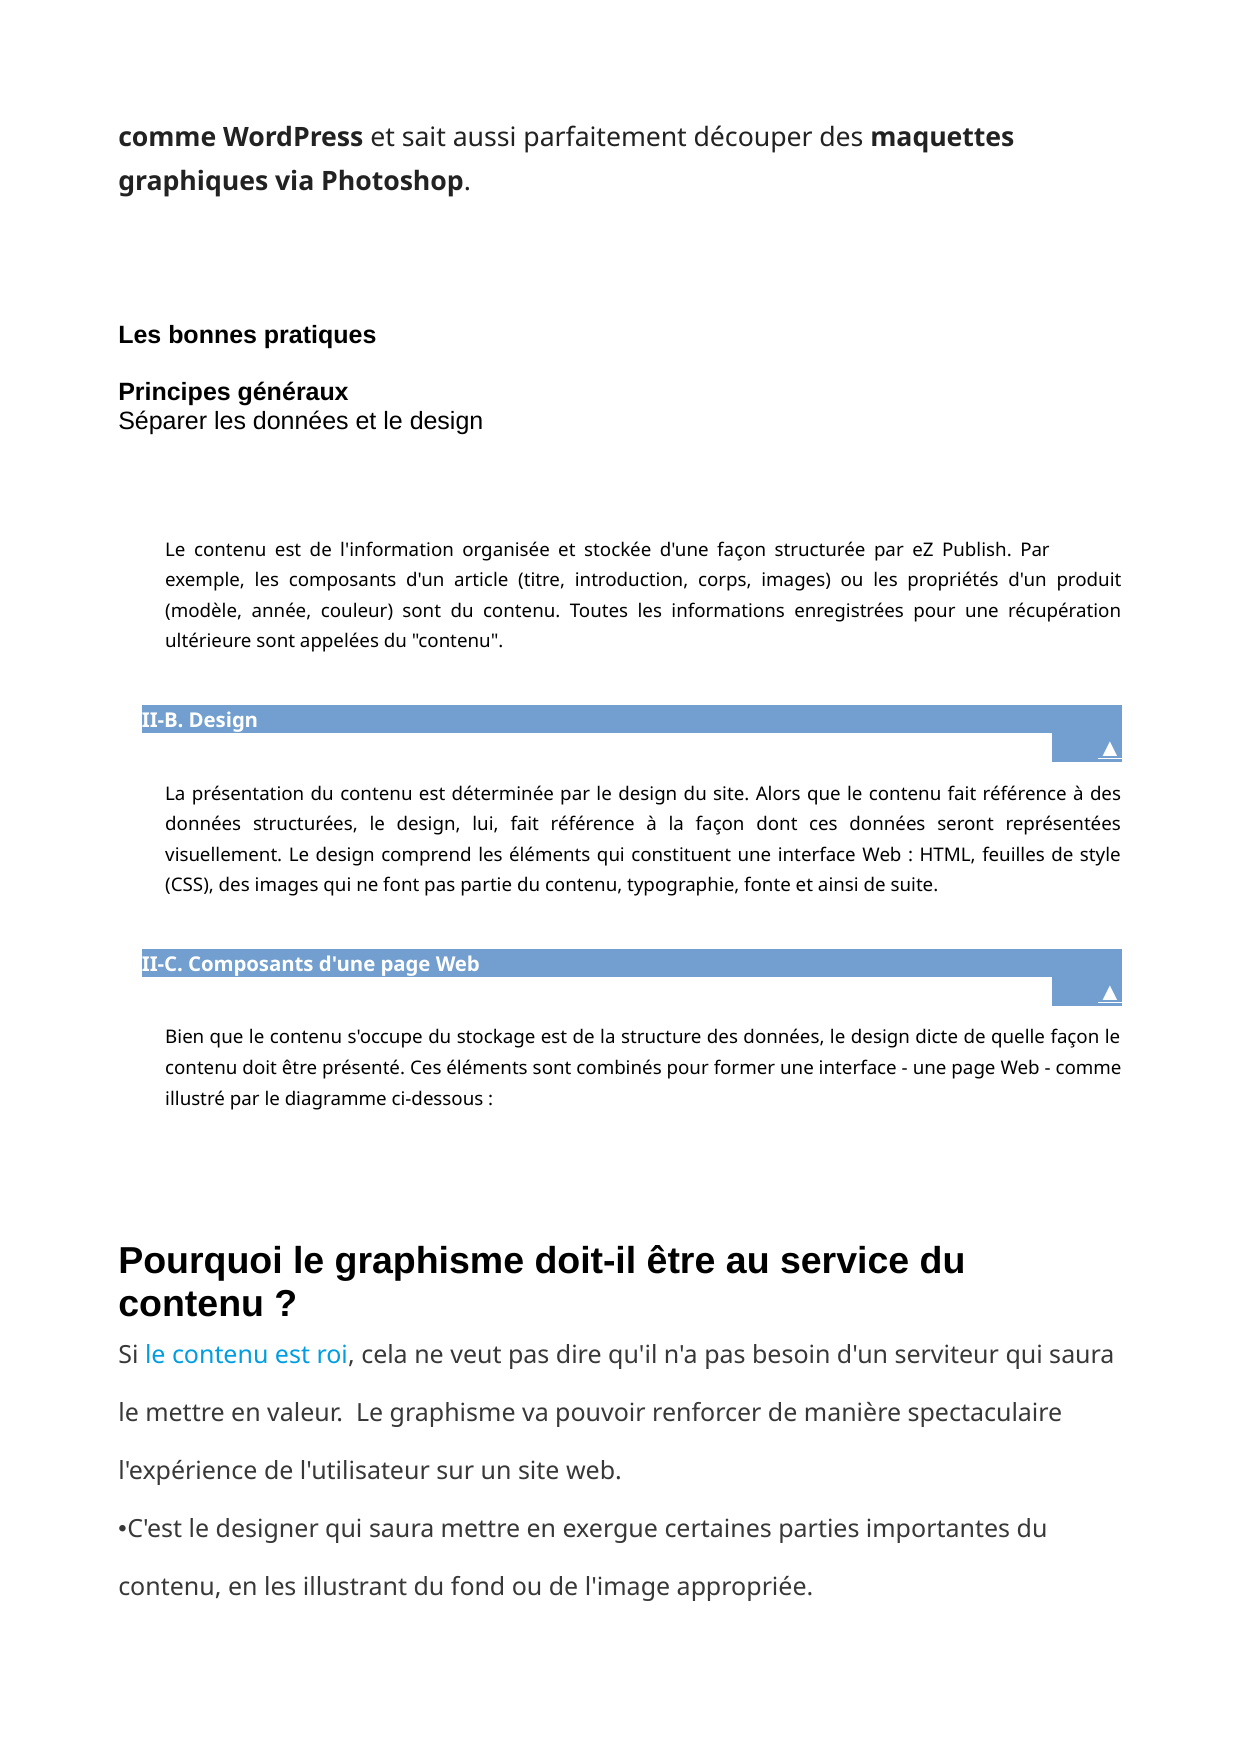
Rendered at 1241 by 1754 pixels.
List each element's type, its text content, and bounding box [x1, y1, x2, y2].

text La présentation du contenu est déterminée par le design du site. Alors que le contenu fait référence à des données structurées, le design, lui, fait référence à la façon dont ces données seront représentées visuellement. Le design comprend les éléments qui constituent une interface Web : HTML, feuilles de style (CSS), des images qui ne font pas partie du contenu, typographie, fonte et ainsi de suite. [165, 780, 1122, 897]
text Principes généraux [118, 377, 1122, 406]
text Si le contenu est roi, cela ne veut pas dire qu'il n'a pas besoin d'un serviteur qui saura le mettre en valeur. Le graphisme va pouvoir renforcer de manière spectaculaire l'expérience de l'utilisateur sur un site web. [118, 1337, 1122, 1487]
text Le contenu est de l'information organisée et stockée d'une façon structurée par eZ Publish. Par exemple, les composants d'un article (titre, introduction, corps, images) ou les propriétés d'un produit (modèle, année, couleur) sont du contenu. Toutes les informations enregistrées pour une récupération ultérieure sont appelées du "contenu". [165, 536, 1122, 653]
text Bien que le contenu s'occupe du stockage est de la structure des données, le design dicte de quelle façon le contenu doit être présenté. Ces éléments sont combinés pour former une interface - une page Web - comme illustré par le diagramme ci-dessous : [165, 1024, 1122, 1111]
text comme WordPress et sait aussi parfaitement découper des maquettes graphiques via Photoshop. [118, 118, 1122, 198]
subtitle II-C. Composants d'une page Web [142, 949, 1122, 977]
text ▲ [1052, 733, 1122, 762]
text ▲ [1052, 977, 1122, 1006]
list C'est le designer qui saura mettre en exergue certaines parties importantes du contenu, en les illustrant du fond ou de l'image appropriée. [118, 1511, 1122, 1603]
text ▲ [1052, 508, 1122, 536]
subtitle Contenu [118, 484, 1122, 508]
subtitle II-B. Design [142, 705, 1122, 733]
subtitle Pourquoi le graphisme doit-il être au service du contenu ? [118, 1238, 1122, 1324]
text Les bonnes pratiques [118, 320, 1122, 348]
text Séparer les données et le design [118, 406, 1122, 435]
